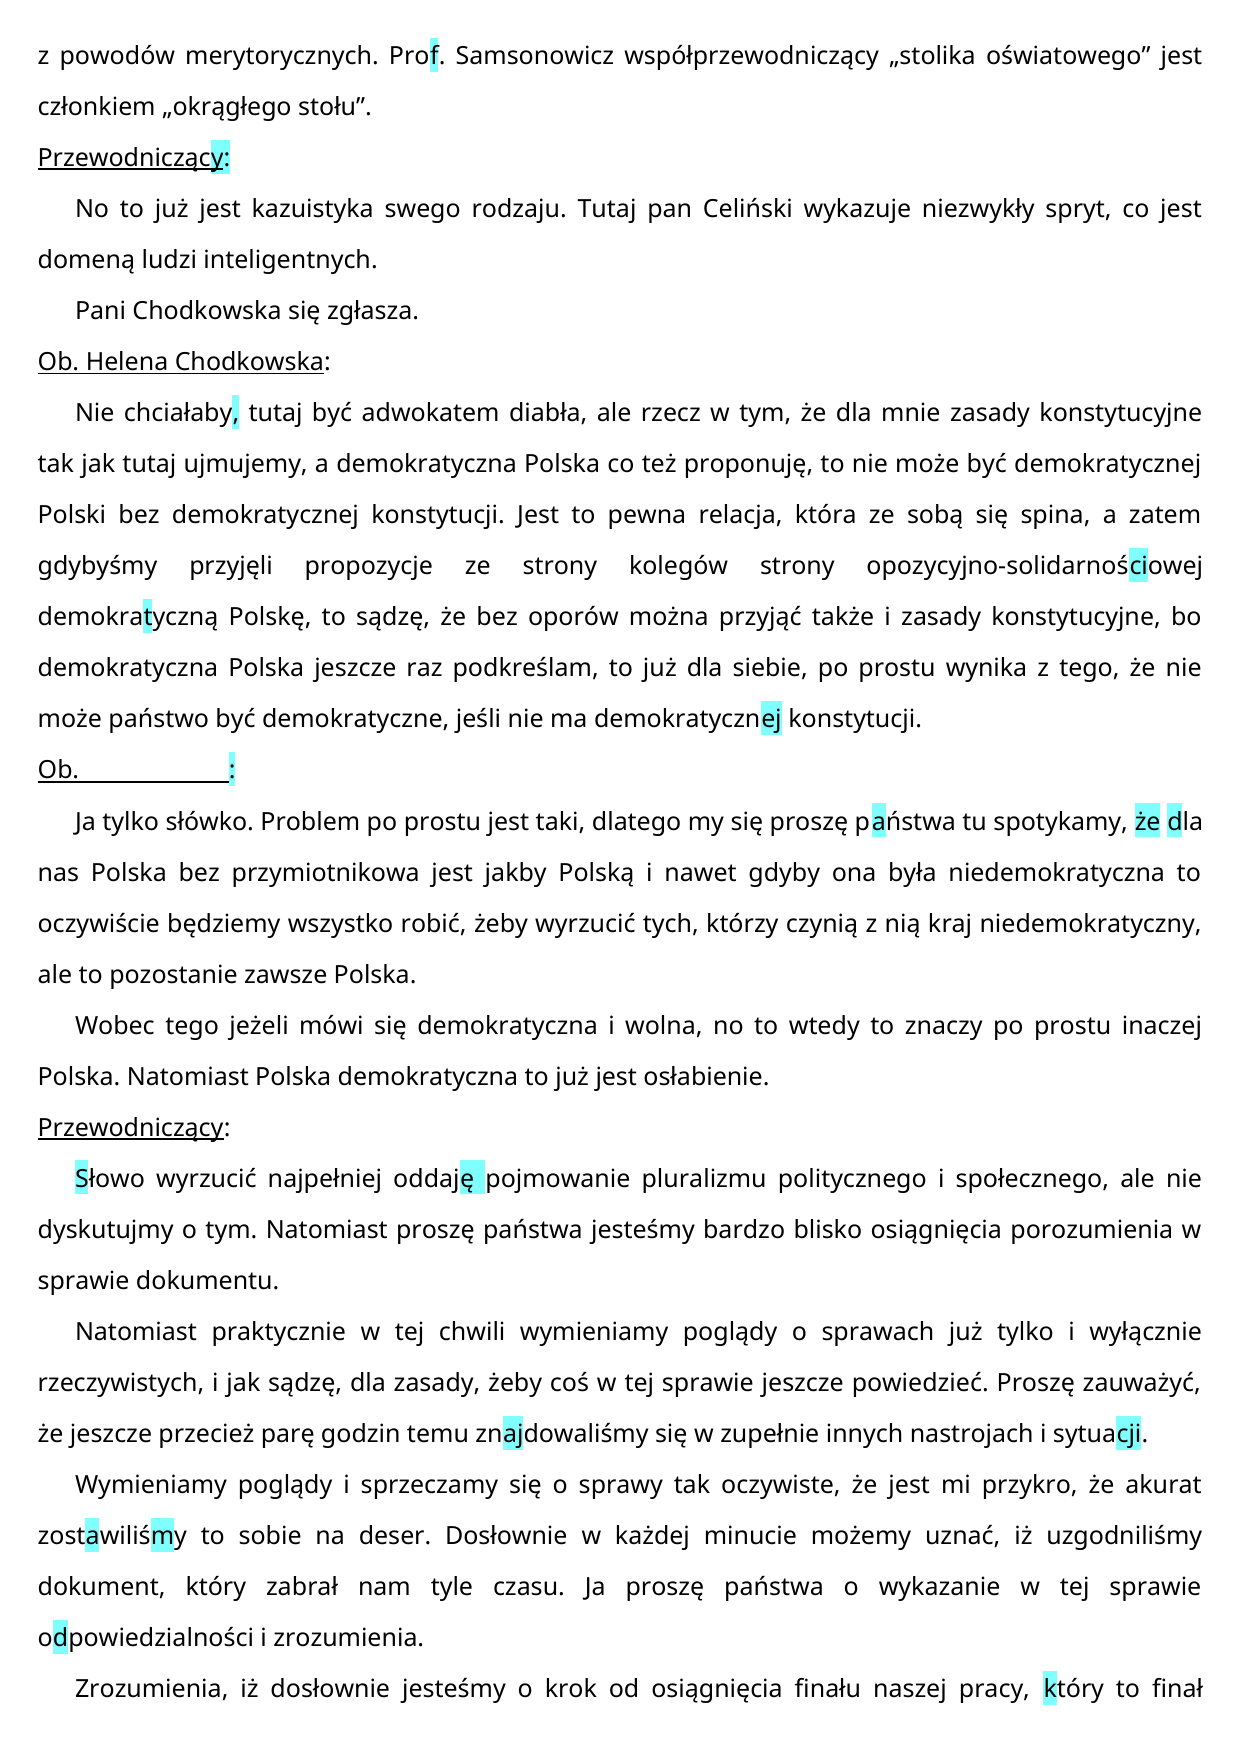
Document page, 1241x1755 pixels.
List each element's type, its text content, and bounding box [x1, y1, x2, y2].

text z powodów merytorycznych. Prof. Samsonowicz współprzewodniczący „stolika oświatowego” jest członkiem „okrągłego stołu”. [37, 37, 1203, 123]
text Ob. Helena Chodkowska: [37, 344, 1203, 378]
text No to już jest kazuistyka swego rodzaju. Tutaj pan Celiński wykazuje niezwykły spryt, co jest domeną ludzi inteligentnych. [37, 191, 1203, 276]
text Przewodniczący: [37, 1109, 1203, 1143]
text Zrozumienia, iż dosłownie jesteśmy o krok od osiągnięcia finału naszej pracy, który to finał [37, 1671, 1203, 1705]
text Ja tylko słówko. Problem po prostu jest taki, dlatego my się proszę państwa tu spotykamy, że dla nas Polska bez przymiotnikowa jest jakby Polską i nawet gdyby ona była niedemokratyczna to oczywiście będziemy wszystko robić, żeby wyrzucić tych, którzy czynią z nią kraj niedemokratyczny, ale to pozostanie zawsze Polska. [37, 803, 1203, 990]
text Słowo wyrzucić najpełniej oddaję pojmowanie pluralizmu politycznego i społecznego, ale nie dyskutujmy o tym. Natomiast proszę państwa jesteśmy bardzo blisko osiągnięcia porozumienia w sprawie dokumentu. [37, 1160, 1203, 1297]
text Przewodniczący: [37, 139, 1203, 174]
text Wobec tego jeżeli mówi się demokratyczna i wolna, no to wtedy to znaczy po prostu inaczej Polska. Natomiast Polska demokratyczna to już jest osłabienie. [37, 1007, 1203, 1092]
text Nie chciałaby, tutaj być adwokatem diabła, ale rzecz w tym, że dla mnie zasady konstytucyjne tak jak tutaj ujmujemy, a demokratyczna Polska co też proponuję, to nie może być demokratycznej Polski bez demokratycznej konstytucji. Jest to pewna relacja, która ze sobą się spina, a zatem gdybyśmy przyjęli propozycje ze strony kolegów strony opozycyjno-solidarnościowej demokratyczną Polskę, to sądzę, że bez oporów można przyjąć także i zasady konstytucyjne, bo demokratyczna Polska jeszcze raz podkreślam, to już dla siebie, po prostu wynika z tego, że nie może państwo być demokratyczne, jeśli nie ma demokratycznej konstytucji. [37, 395, 1203, 735]
text Ob. : [37, 752, 1203, 786]
text Pani Chodkowska się zgłasza. [37, 293, 1203, 327]
text Natomiast praktycznie w tej chwili wymieniamy poglądy o sprawach już tylko i wyłącznie rzeczywistych, i jak sądzę, dla zasady, żeby coś w tej sprawie jeszcze powiedzieć. Proszę zauważyć, że jeszcze przecież parę godzin temu znajdowaliśmy się w zupełnie innych nastrojach i sytuacji. [37, 1313, 1203, 1450]
text Wymieniamy poglądy i sprzeczamy się o sprawy tak oczywiste, że jest mi przykro, że akurat zostawiliśmy to sobie na deser. Dosłownie w każdej minucie możemy uznać, iż uzgodniliśmy dokument, który zabrał nam tyle czasu. Ja proszę państwa o wykazanie w tej sprawie odpowiedzialności i zrozumienia. [37, 1467, 1203, 1654]
